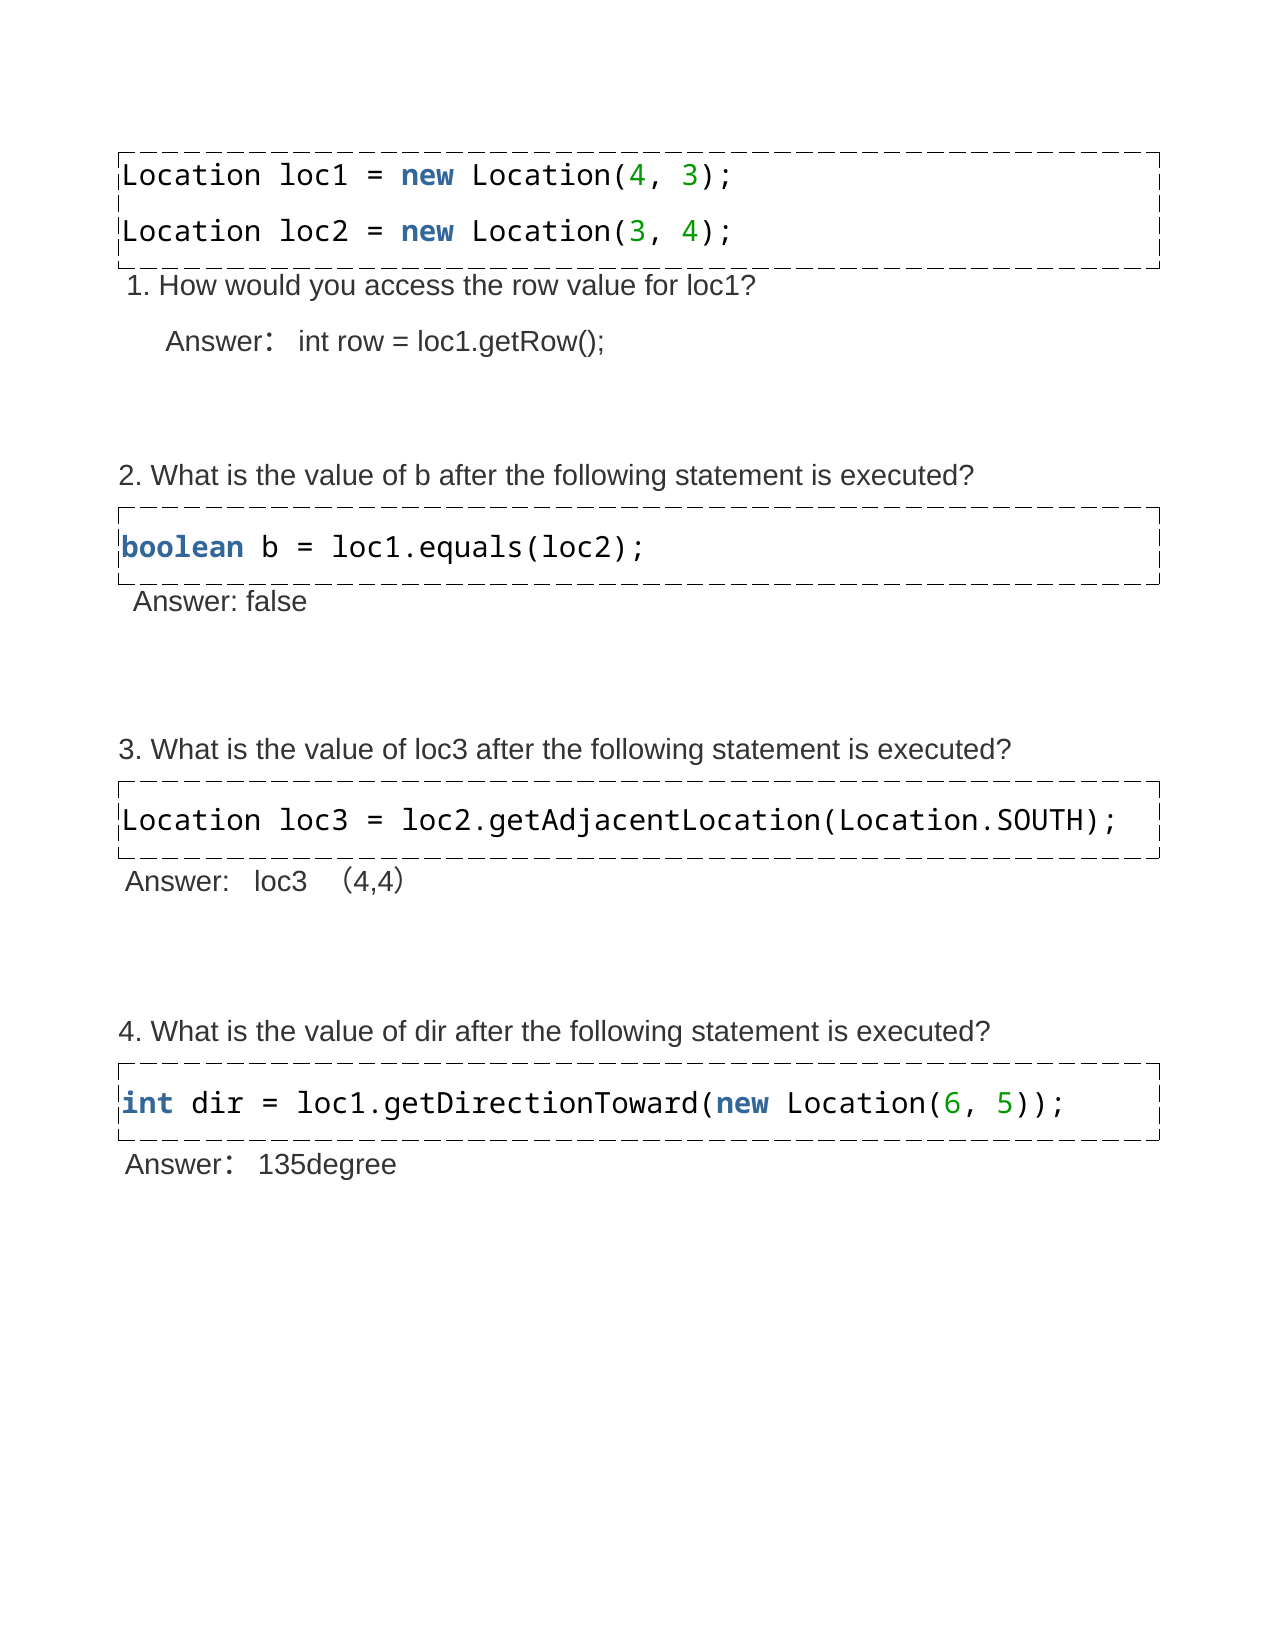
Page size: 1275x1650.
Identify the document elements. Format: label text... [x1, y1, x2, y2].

text Answer: false [118, 584, 1157, 618]
table_header Location loc1 = new Location(4, 3); Location loc2 = new Location(3, 4); [118, 152, 1159, 268]
table_header int dir = loc1.getDirectionToward(new Location(6, 5)); [118, 1063, 1159, 1140]
text Answer： 135degree [118, 1140, 1157, 1183]
text 1. How would you access the row value for loc1? [118, 268, 1157, 302]
text Answer： int row = loc1.getRow(); [118, 317, 1157, 360]
text 2. What is the value of b after the following statement is executed? [118, 424, 1157, 492]
table_header Location loc3 = loc2.getAdjacentLocation(Location.SOUTH); [118, 781, 1159, 858]
text 3. What is the value of loc3 after the following statement is executed? [118, 732, 1157, 765]
table_header boolean b = loc1.equals(loc2); [118, 507, 1159, 584]
text 4. What is the value of dir after the following statement is executed? [118, 1014, 1157, 1048]
text Answer: loc3 （4,4） [118, 858, 1157, 900]
